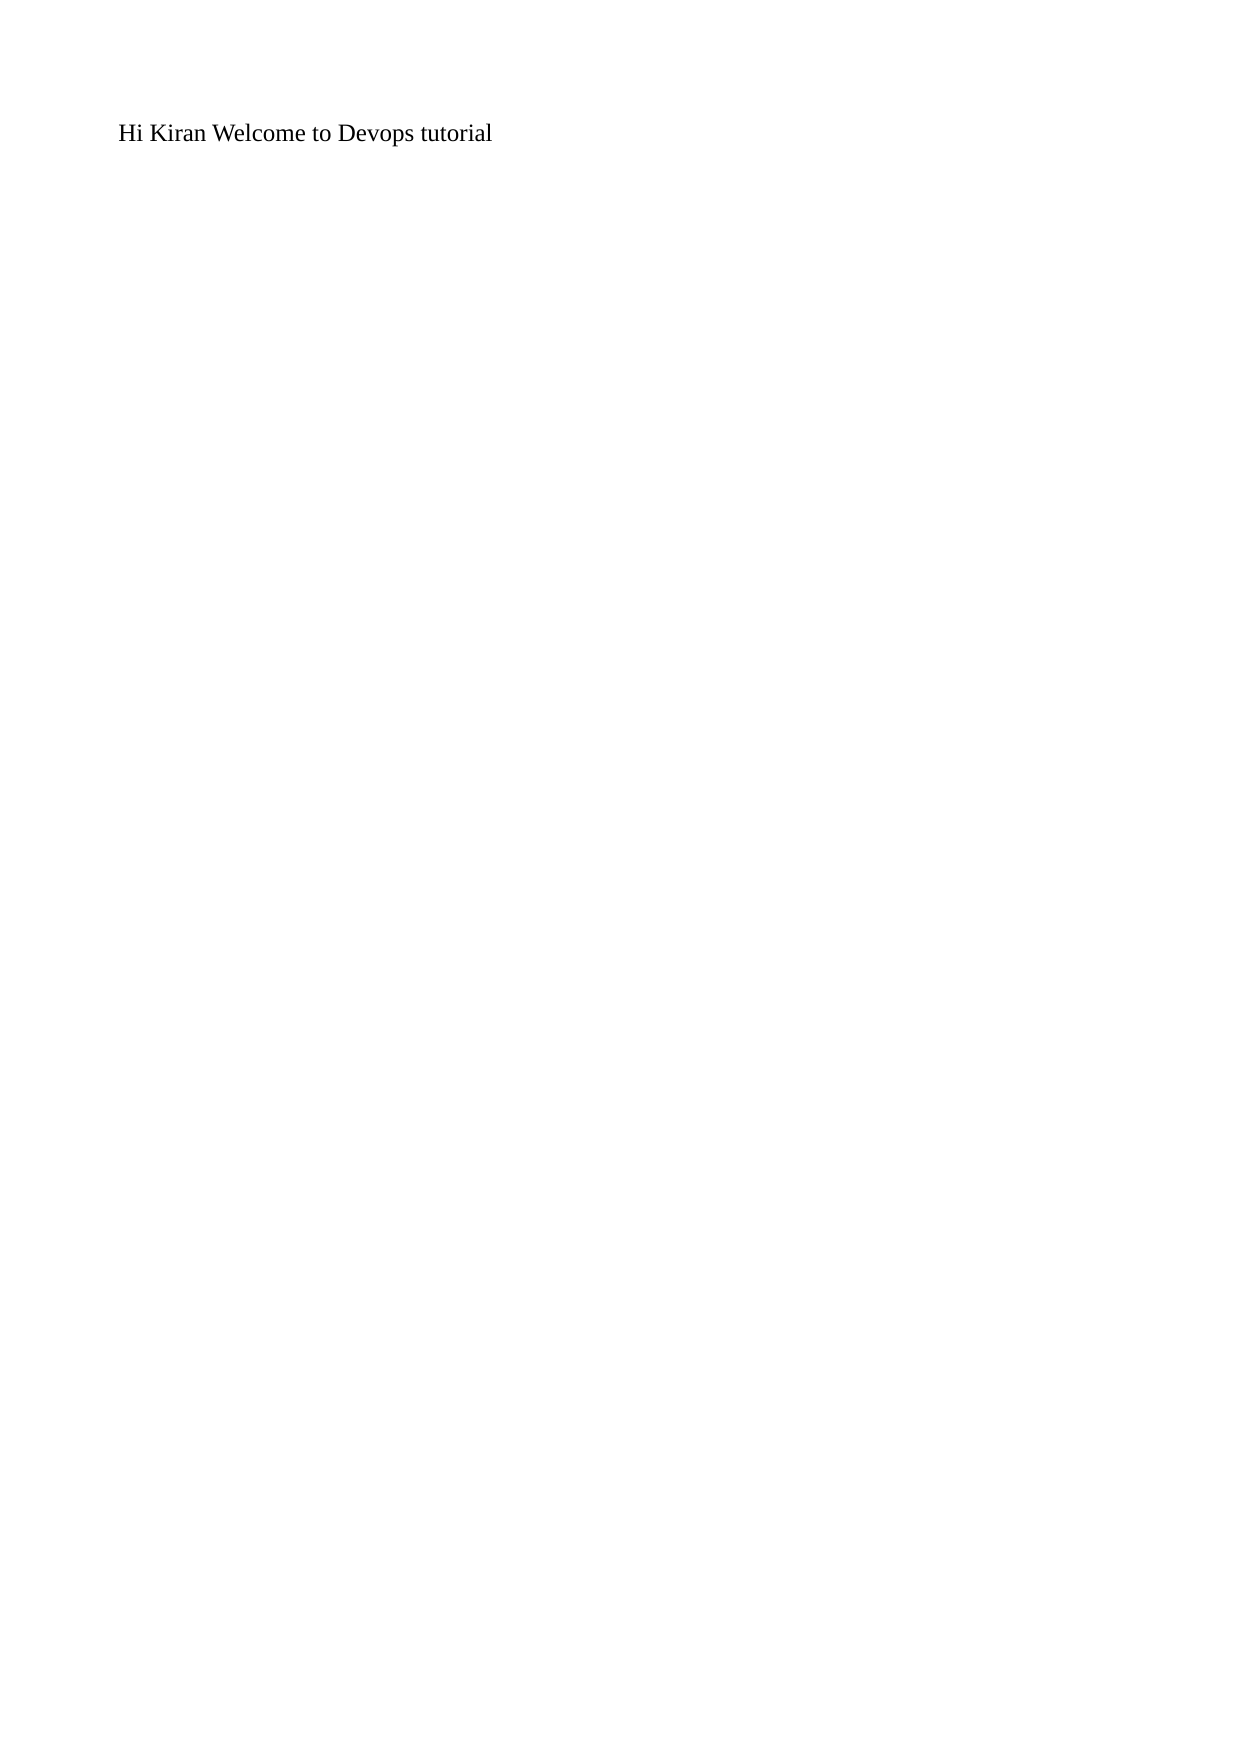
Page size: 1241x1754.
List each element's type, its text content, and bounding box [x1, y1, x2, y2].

text Hi Kiran Welcome to Devops tutorial [118, 118, 1122, 147]
